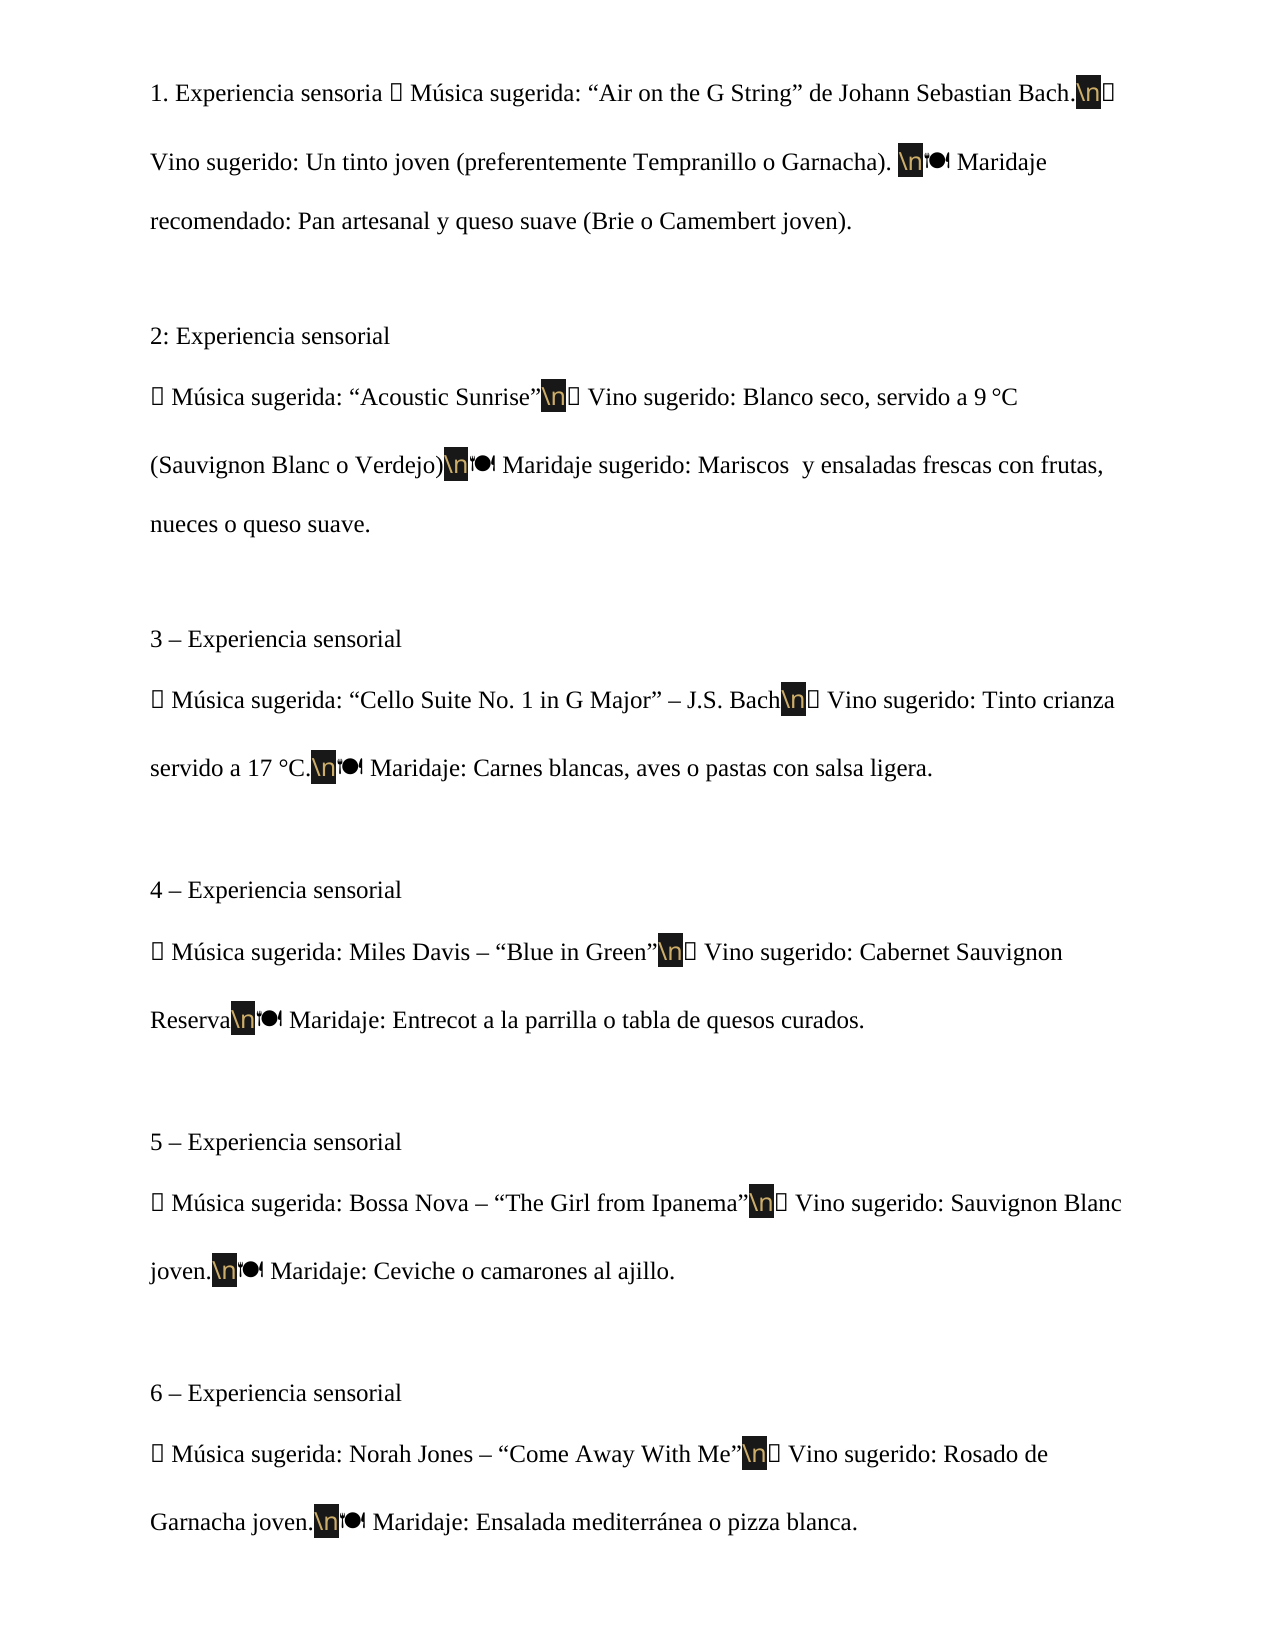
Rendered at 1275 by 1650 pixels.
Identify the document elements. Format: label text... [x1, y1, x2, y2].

text 6 – Experiencia sensorial [150, 1378, 1125, 1407]
text 🎶 Música sugerida: “Cello Suite No. 1 in G Major” – J.S. Bach\n🍷 Vino sugerido: Tinto crianza servido a 17 °C.\n🍽 Maridaje: Carnes blancas, aves o pastas con salsa ligera. [150, 682, 1125, 784]
text 3 – Experiencia sensorial [150, 624, 1125, 653]
text 1. Experiencia sensoria 🎶 Música sugerida: “Air on the G String” de Johann Sebastian Bach.\n🍷 Vino sugerido: Un tinto joven (preferentemente Tempranillo o Garnacha). \n🍽 Maridaje recomendado: Pan artesanal y queso suave (Brie o Camembert joven). [150, 75, 1125, 235]
text 🎶 Música sugerida: Bossa Nova – “The Girl from Ipanema”\n🍷 Vino sugerido: Sauvignon Blanc joven.\n🍽 Maridaje: Ceviche o camarones al ajillo. [150, 1184, 1125, 1287]
text 5 – Experiencia sensorial [150, 1127, 1125, 1156]
text 4 – Experiencia sensorial [150, 876, 1125, 904]
text 🎶 Música sugerida: Miles Davis – “Blue in Green”\n🍷 Vino sugerido: Cabernet Sauvignon Reserva\n🍽 Maridaje: Entrecot a la parrilla o tabla de quesos curados. [150, 933, 1125, 1035]
text 🎶 Música sugerida: Norah Jones – “Come Away With Me”\n🍷 Vino sugerido: Rosado de Garnacha joven.\n🍽 Maridaje: Ensalada mediterránea o pizza blanca. [150, 1436, 1125, 1538]
text 2: Experiencia sensorial [150, 321, 1125, 350]
text 🎶 Música sugerida: “Acoustic Sunrise”\n🍷 Vino sugerido: Blanco seco, servido a 9 °C (Sauvignon Blanc o Verdejo)\n🍽 Maridaje sugerido: Mariscos y ensaladas frescas con frutas, nueces o queso suave. [150, 378, 1125, 538]
